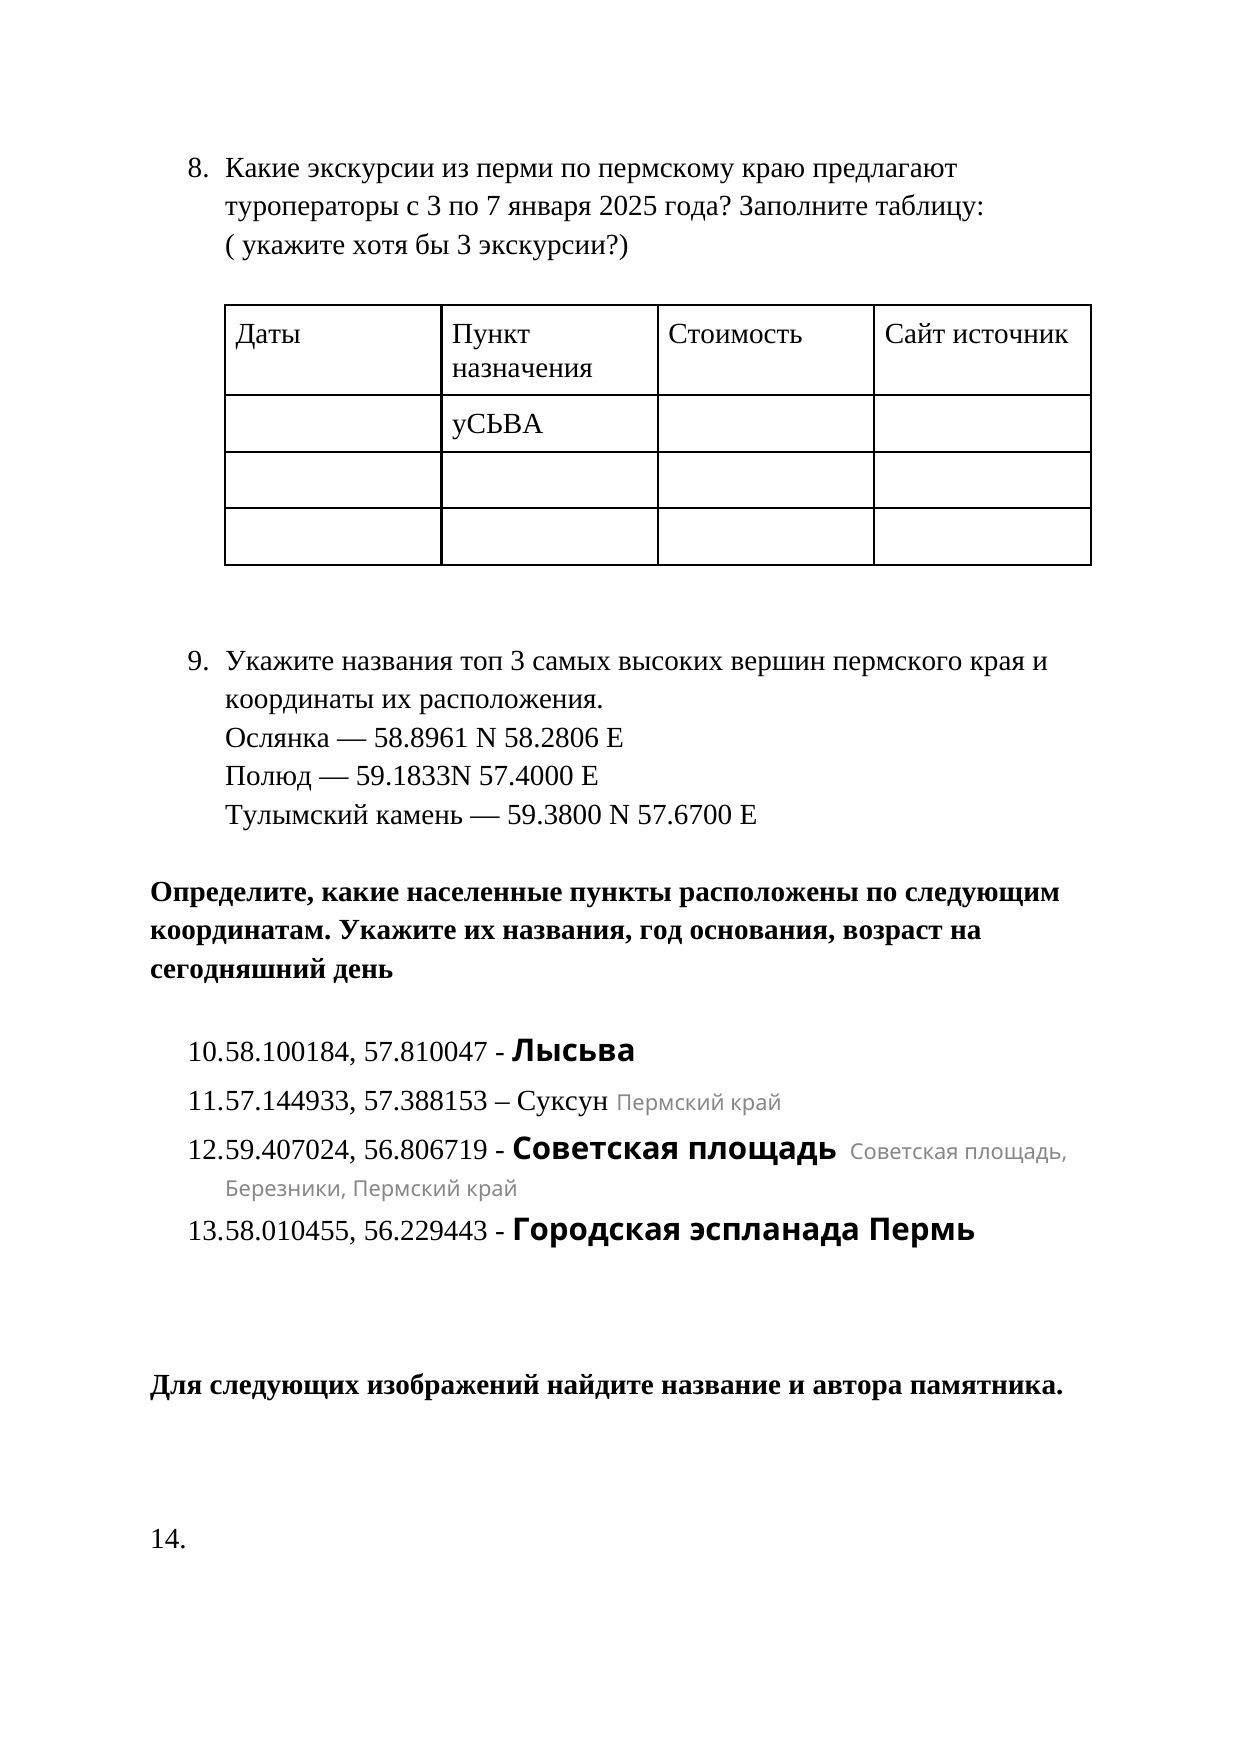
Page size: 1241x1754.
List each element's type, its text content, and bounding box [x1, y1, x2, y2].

list 57.144933, 57.388153 – Суксун Пермский край [187, 1077, 1090, 1120]
table_header Пункт назначения [443, 306, 657, 394]
table_header Стоимость [659, 306, 873, 394]
list Тулымский камень — 59.3800 N 57.6700 E [187, 797, 1090, 830]
list Какие экскурсии из перми по пермскому краю предлагают туроператоры с 3 по 7 января 2025 года? Заполните таблицу: ( укажите хотя бы 3 экскурсии?) [187, 150, 1090, 261]
table_cell [875, 396, 1090, 451]
table_cell уСЬВА [443, 396, 657, 451]
table_cell [226, 509, 440, 563]
text Для следующих изображений найдите название и автора памятника. [150, 1367, 1090, 1401]
list 58.100184, 57.810047 - Лысьва [187, 1028, 1090, 1071]
table_cell [659, 453, 873, 507]
table_header Даты [226, 306, 440, 394]
table_cell [875, 453, 1090, 507]
text Определите, какие населенные пункты расположены по следующим координатам. Укажите их названия, год основания, возраст на сегодняшний день [150, 874, 1090, 984]
table_cell [443, 453, 657, 507]
table_cell [226, 396, 440, 451]
table_header Сайт источник [875, 306, 1090, 394]
table_cell [659, 509, 873, 563]
list Укажите названия топ 3 самых высоких вершин пермского края и координаты их расположения. [187, 643, 1090, 715]
text 14. [150, 1522, 1090, 1555]
table_cell [659, 396, 873, 451]
list 59.407024, 56.806719 - Советская площадь Советская площадь, Березники, Пермский край [187, 1126, 1090, 1203]
table_cell [226, 453, 440, 507]
list 58.010455, 56.229443 - Городская эспланада Пермь [187, 1207, 1090, 1250]
table_cell [875, 509, 1090, 563]
table_cell [443, 509, 657, 563]
list Ослянка — 58.8961 N 58.2806 E [187, 720, 1090, 753]
list Полюд — 59.1833N 57.4000 E [187, 758, 1090, 792]
